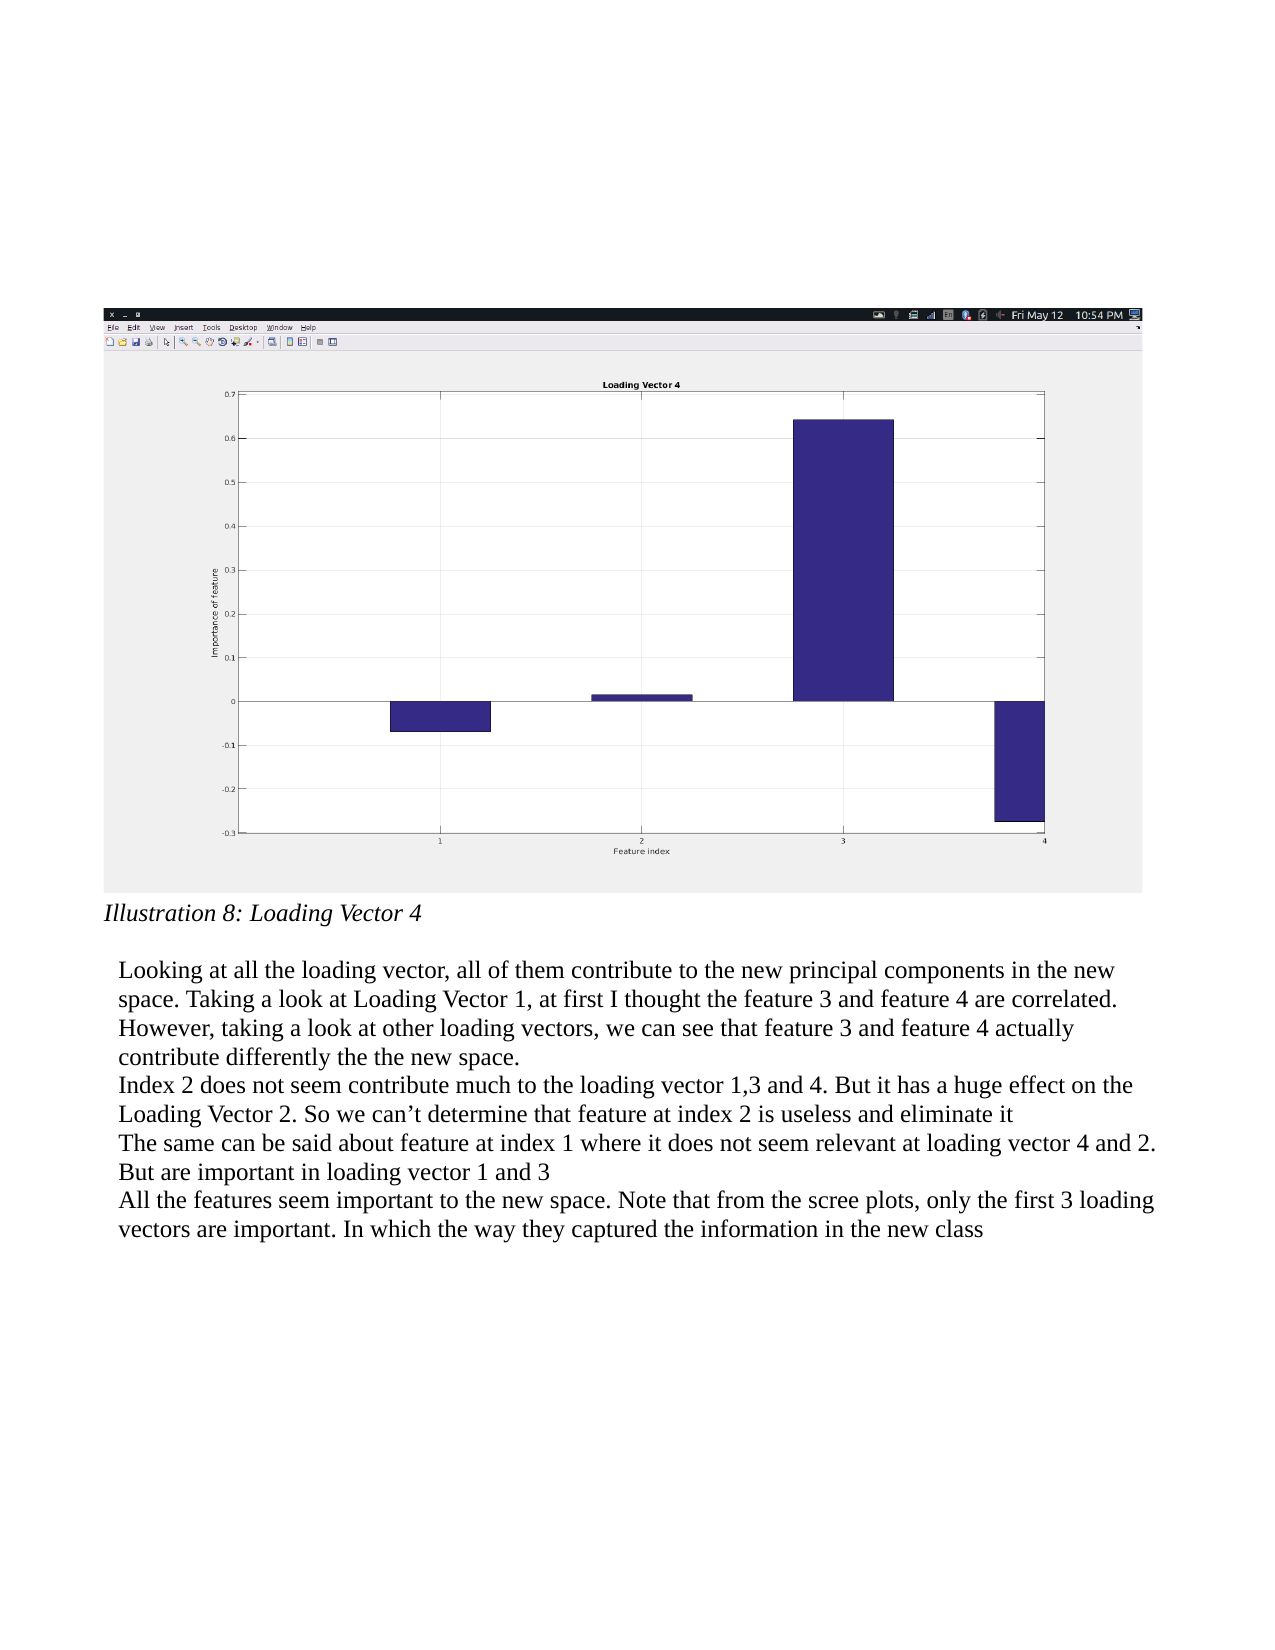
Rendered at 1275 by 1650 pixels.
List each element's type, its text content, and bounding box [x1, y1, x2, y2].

text Illustration 8: Loading Vector 4 [104, 893, 1142, 927]
text All the features seem important to the new space. Note that from the scree plots, only the first 3 loading vectors are important. In which the way they captured the information in the new class [118, 1186, 1157, 1243]
text The same can be said about feature at index 1 where it does not seem relevant at loading vector 4 and 2. But are important in loading vector 1 and 3 [118, 1128, 1157, 1186]
text Index 2 does not seem contribute much to the loading vector 1,3 and 4. But it has a huge effect on the Loading Vector 2. So we can’t determine that feature at index 2 is useless and eliminate it [118, 1071, 1157, 1128]
picture [103, 308, 1143, 893]
text Looking at all the loading vector, all of them contribute to the new principal components in the new space. Taking a look at Loading Vector 1, at first I thought the feature 3 and feature 4 are correlated. However, taking a look at other loading vectors, we can see that feature 3 and feature 4 actually contribute differently the the new space. [118, 956, 1157, 1071]
